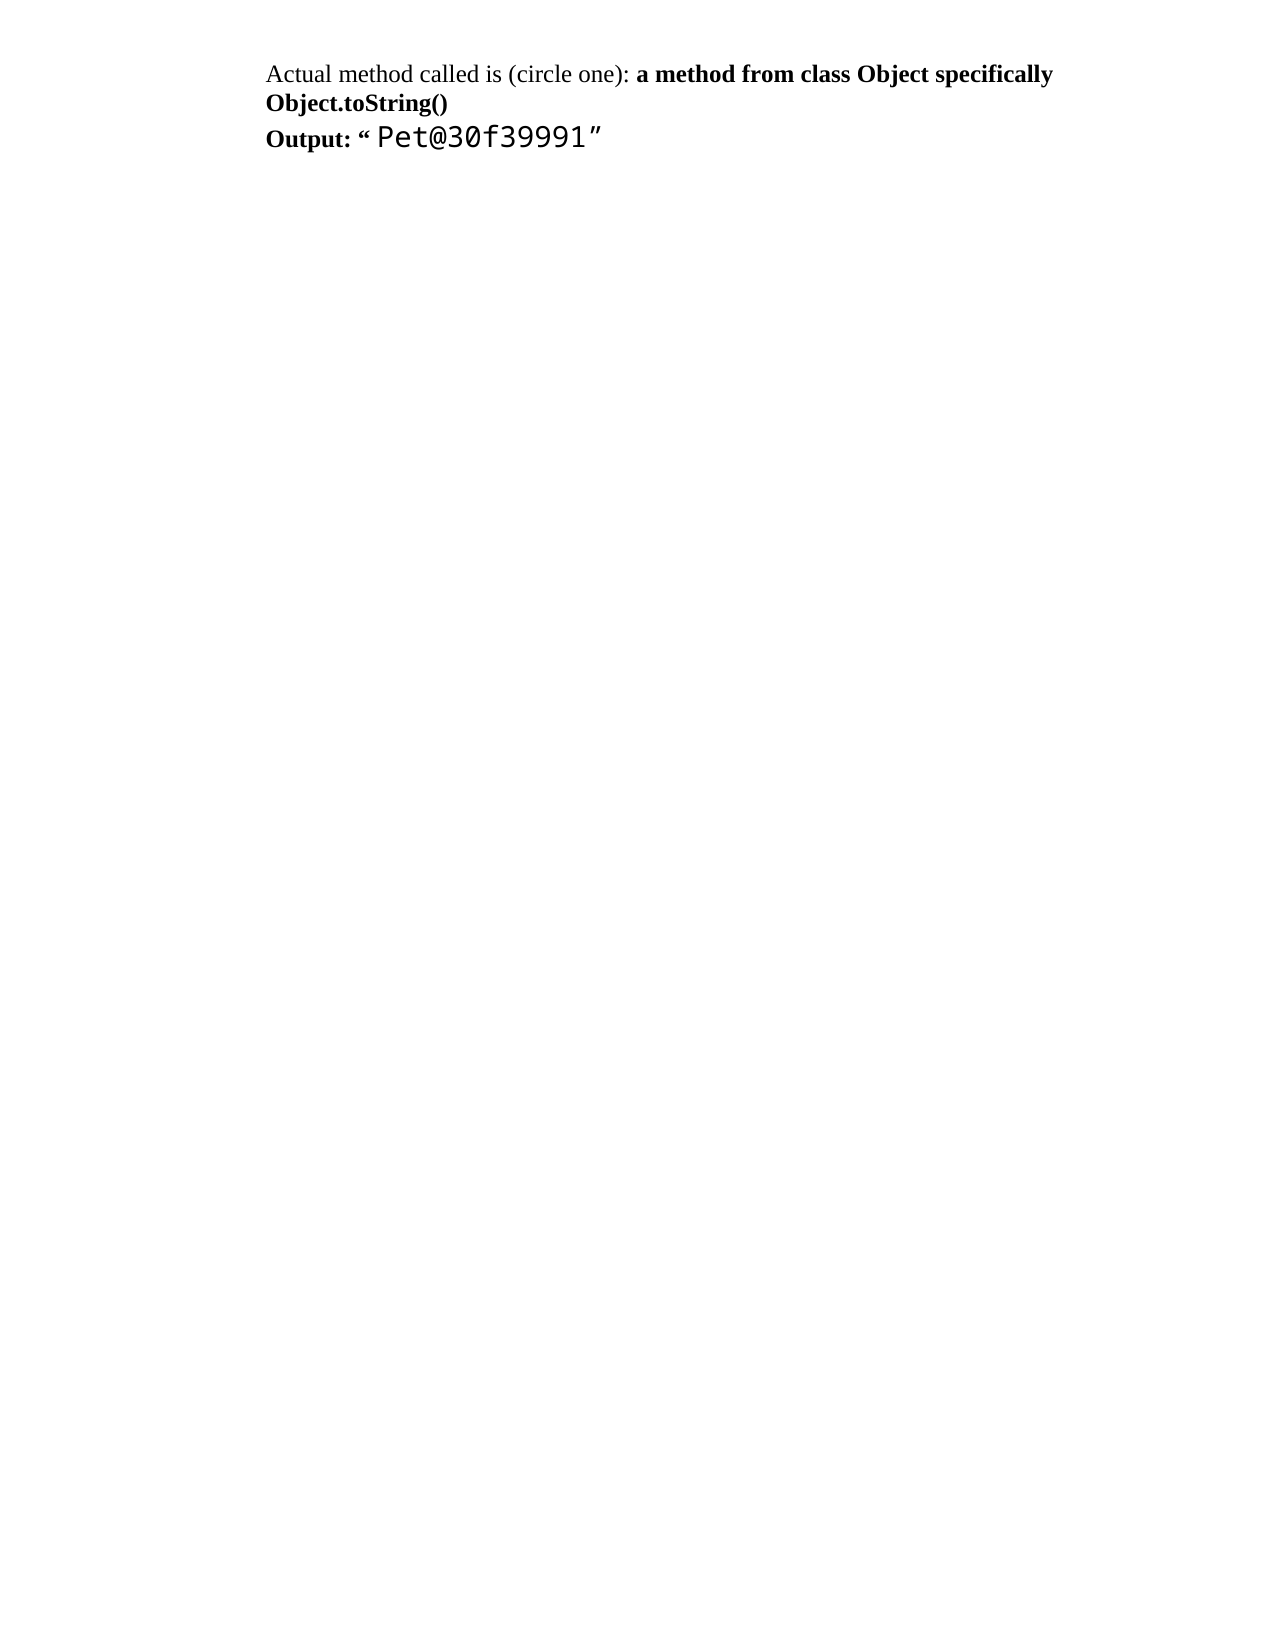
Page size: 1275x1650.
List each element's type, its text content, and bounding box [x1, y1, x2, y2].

list Output: “ Pet@30f39991” [236, 117, 1216, 156]
list Actual method called is (circle one): a method from class Object specifically Object.toString() [236, 59, 1216, 117]
